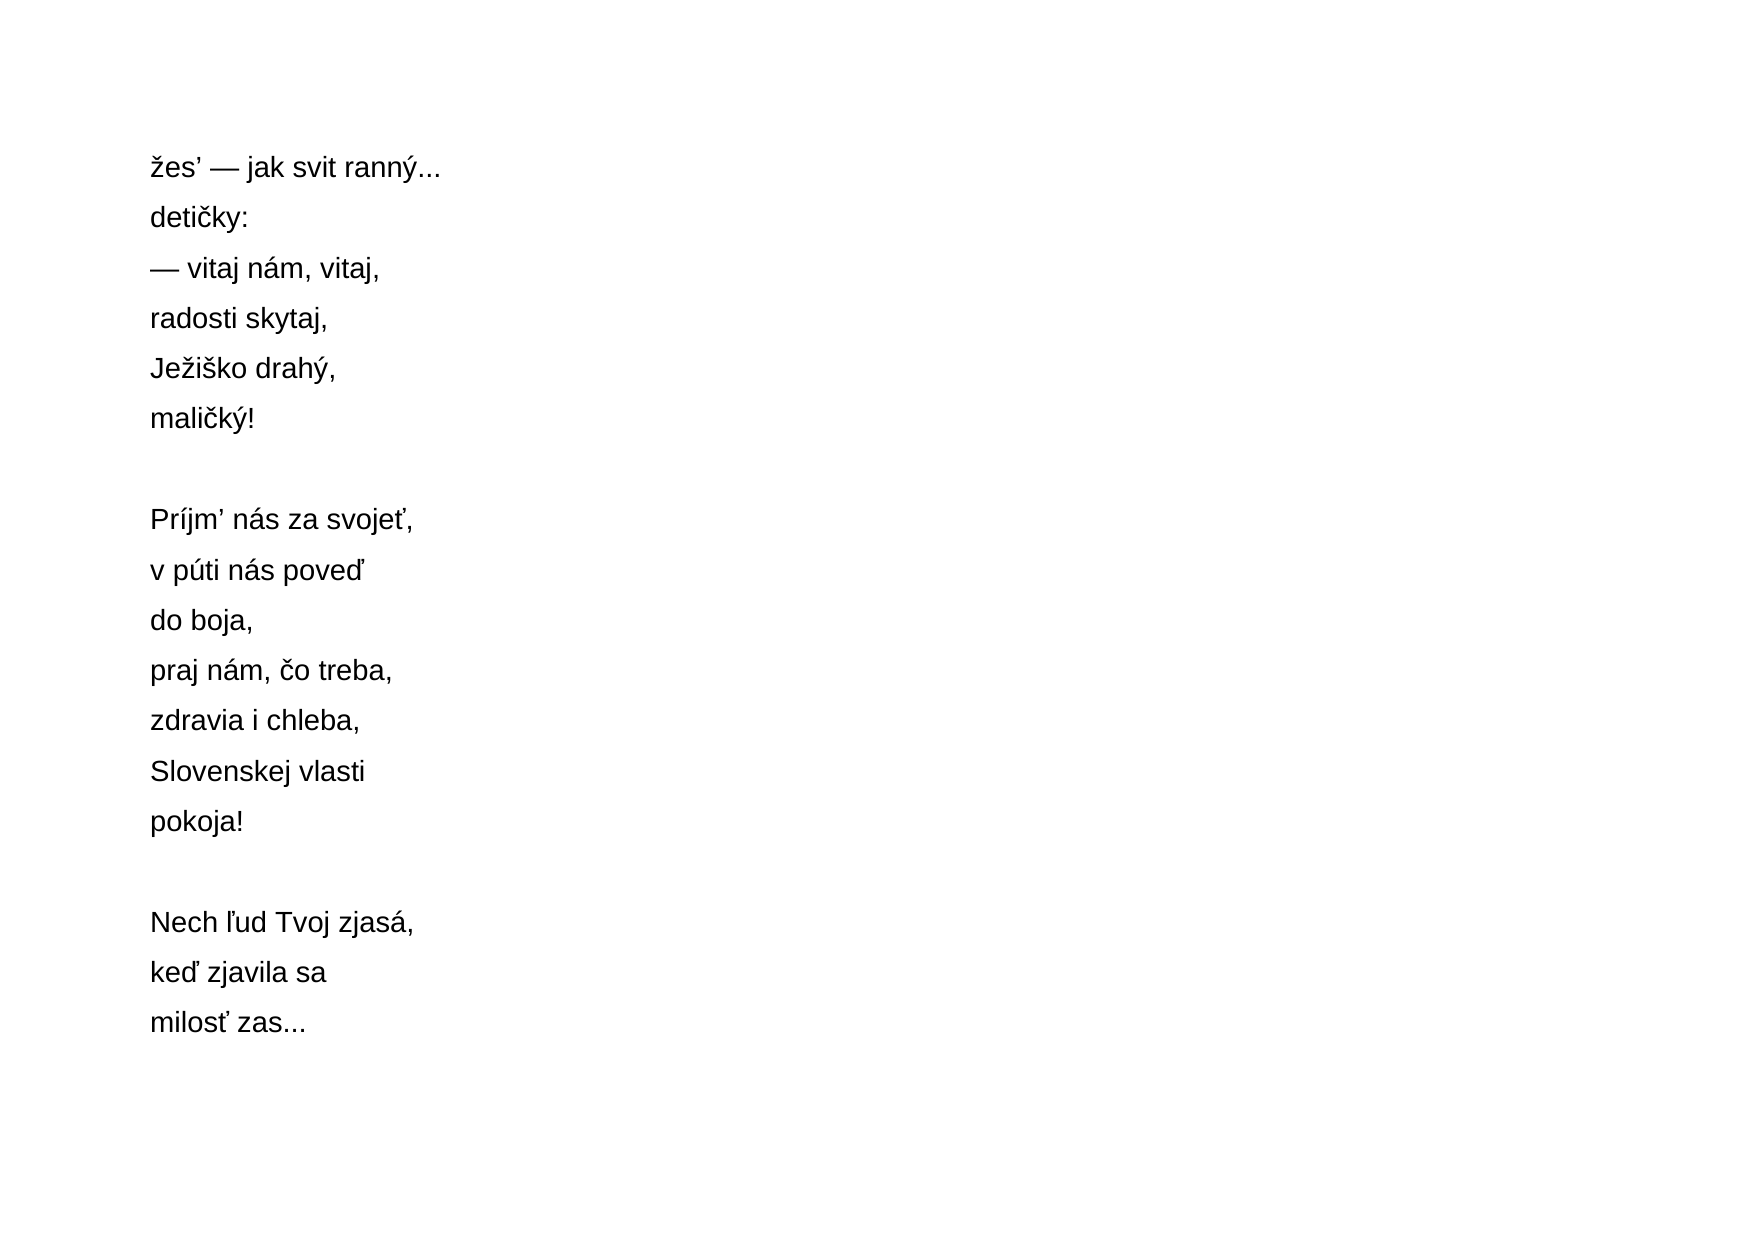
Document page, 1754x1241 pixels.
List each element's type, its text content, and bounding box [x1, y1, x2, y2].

text keď zjavila sa [150, 955, 1243, 988]
text detičky: [150, 200, 1243, 234]
text do boja, [150, 603, 1243, 636]
text — vitaj nám, vitaj, [150, 251, 1243, 284]
text zdravia i chleba, [150, 703, 1243, 737]
text Slovenskej vlasti [150, 754, 1243, 787]
text Príjm’ nás za svojeť, [150, 502, 1243, 536]
text Ježiško drahý, [150, 351, 1243, 385]
text žes’ — jak svit ranný... [150, 150, 1243, 183]
text milosť zas... [150, 1005, 1243, 1039]
text radosti skytaj, [150, 301, 1243, 334]
text v púti nás poveď [150, 552, 1243, 586]
text praj nám, čo treba, [150, 653, 1243, 687]
text pokoja! [150, 804, 1243, 838]
text maličký! [150, 402, 1243, 435]
text Nech ľud Tvoj zjasá, [150, 905, 1243, 938]
